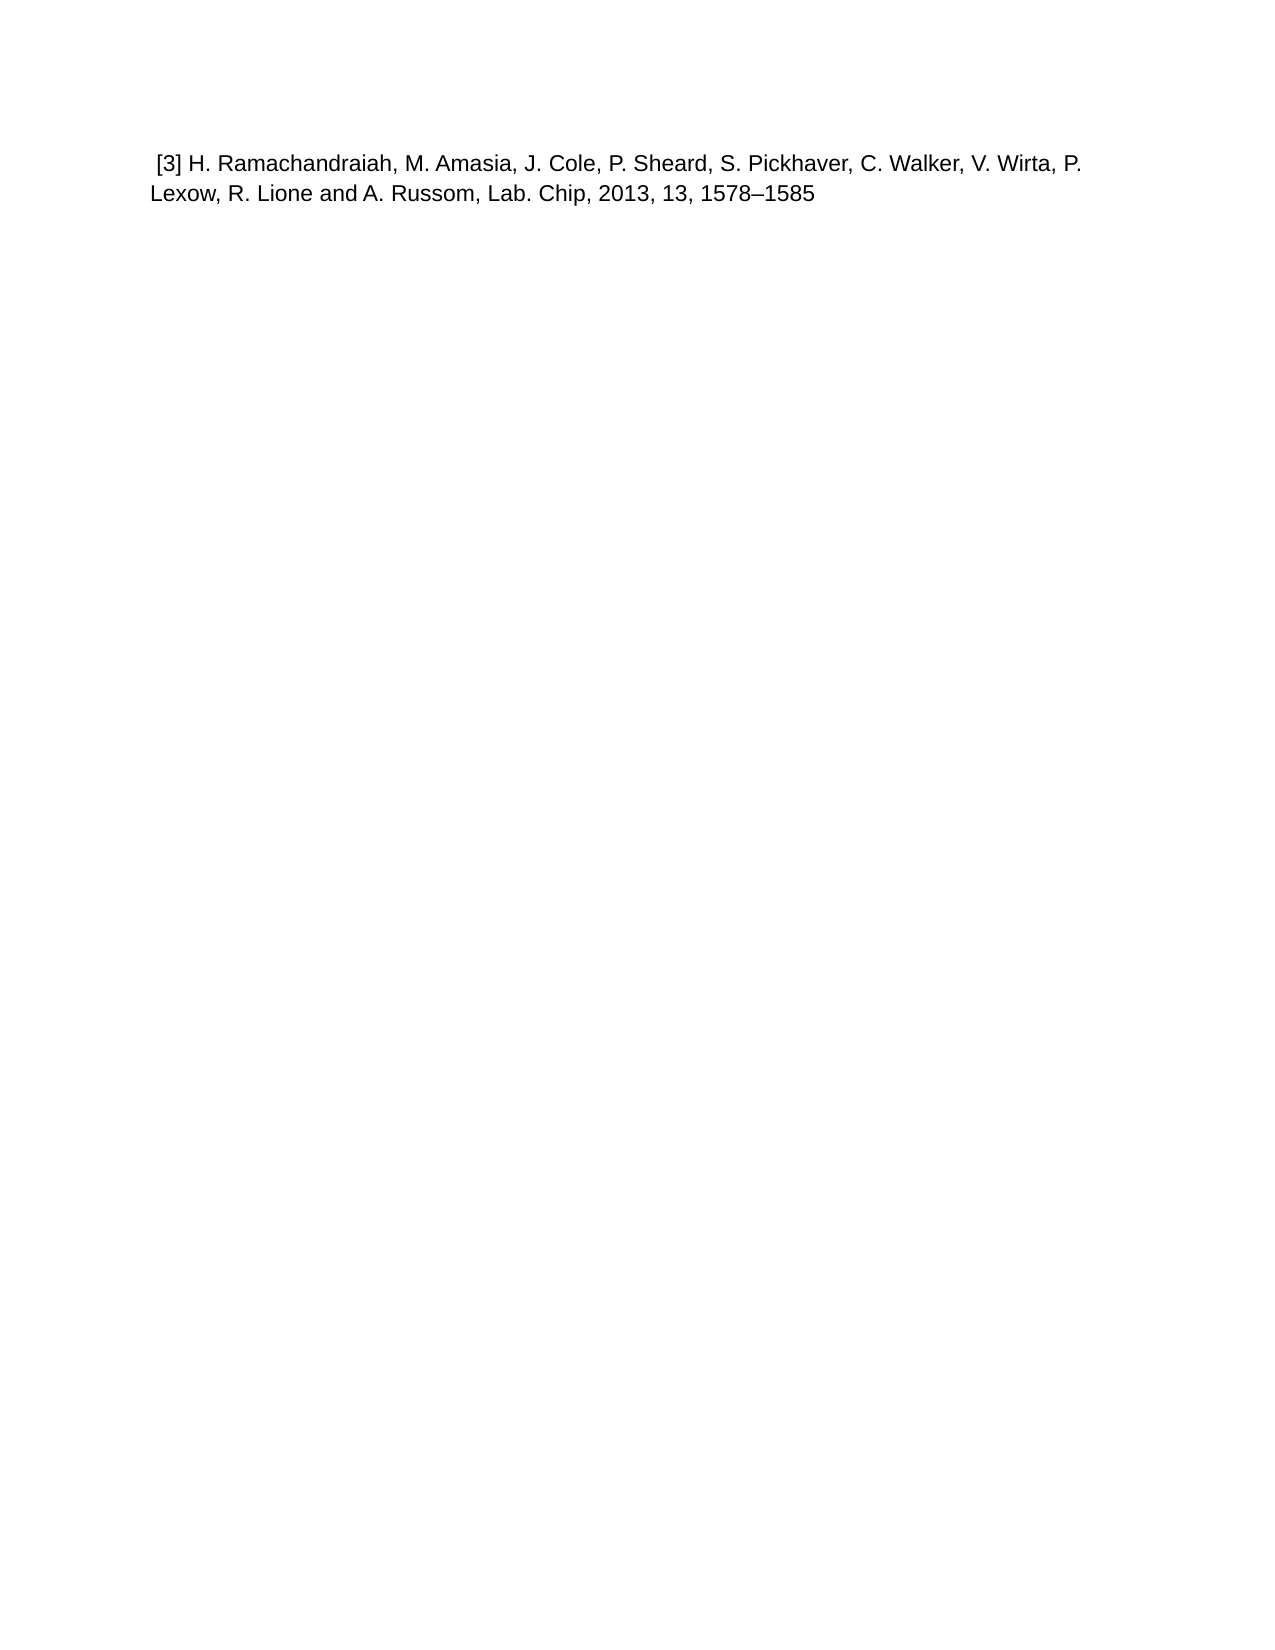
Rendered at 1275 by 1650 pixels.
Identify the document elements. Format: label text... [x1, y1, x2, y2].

text [3] H. Ramachandraiah, M. Amasia, J. Cole, P. Sheard, S. Pickhaver, C. Walker, V. Wirta, P. Lexow, R. Lione and A. Russom, Lab. Chip, 2013, 13, 1578–1585 [150, 150, 1125, 207]
